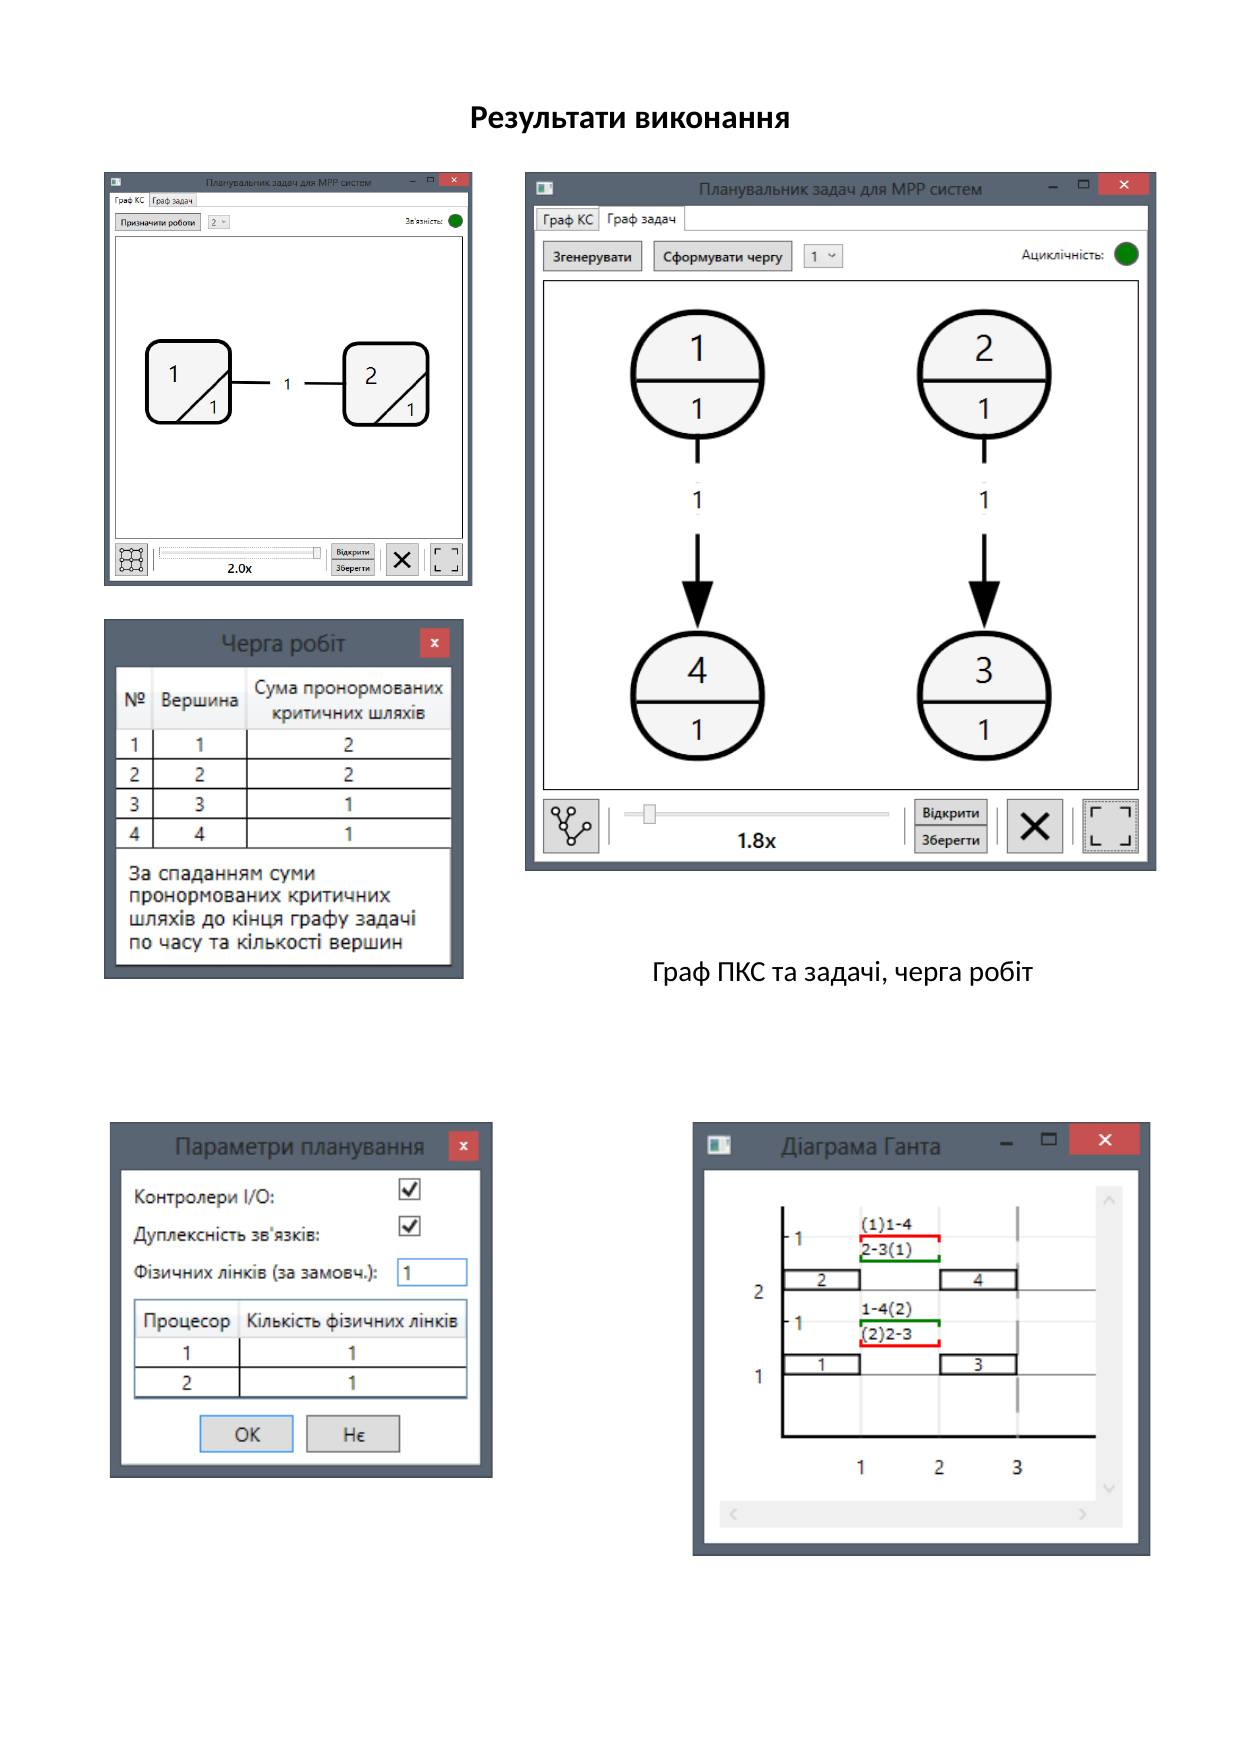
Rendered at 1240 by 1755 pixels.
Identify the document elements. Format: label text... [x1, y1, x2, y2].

picture [104, 619, 464, 979]
picture [692, 1122, 1151, 1556]
picture [104, 172, 473, 586]
text Граф ПКС та задачі, черга робіт [529, 953, 1156, 988]
table_header [104, 1478, 1156, 1602]
text Результати виконання [104, 96, 1156, 137]
table_header [104, 1117, 1156, 1477]
picture [525, 172, 1157, 871]
picture [109, 1122, 493, 1478]
